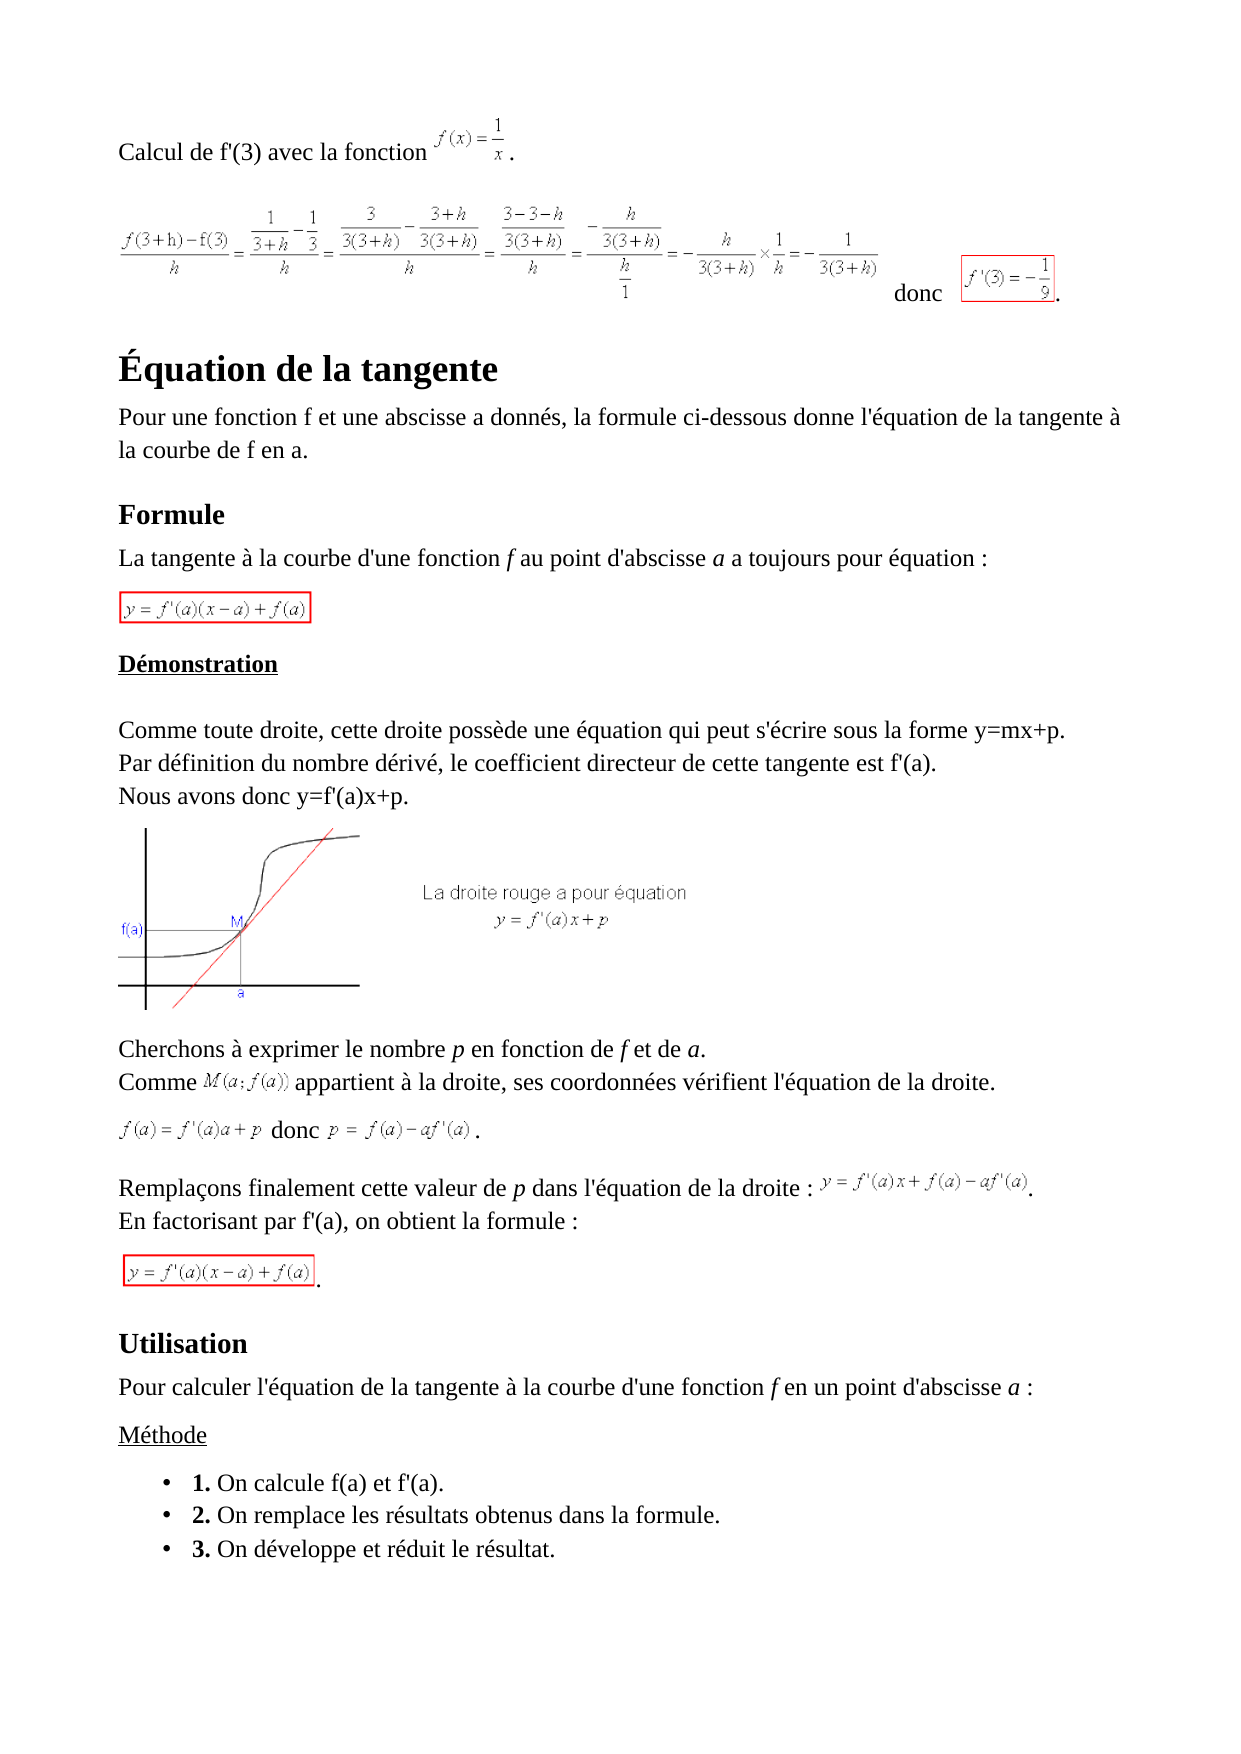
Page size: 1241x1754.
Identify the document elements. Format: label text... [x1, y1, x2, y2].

picture [118, 1253, 316, 1288]
picture [118, 1121, 265, 1139]
subtitle Utilisation [118, 1326, 1122, 1360]
picture [325, 1121, 475, 1139]
text Calcul de f'(3) avec la fonction . donc . [118, 118, 1122, 307]
picture [118, 590, 313, 625]
picture [118, 828, 723, 1010]
text Cherchons à exprimer le nombre p en fonction de f et de a. Comme appartient à la droite, ses coordonnées vérifient l'équation de la droite. [118, 1034, 1122, 1096]
text Remplaçons finalement cette valeur de p dans l'équation de la droite : . En factorisant par f'(a), on obtient la formule : [118, 1162, 1122, 1235]
picture [961, 255, 1055, 302]
text Démonstration Comme toute droite, cette droite possède une équation qui peut s'écrire sous la forme y=mx+p. Par définition du nombre dérivé, le coefficient directeur de cette tangente est f'(a). Nous avons donc y=f'(a)x+p. [118, 649, 1122, 810]
picture [819, 1162, 1028, 1197]
text La tangente à la courbe d'une fonction f au point d'abscisse a a toujours pour équation : [118, 543, 1122, 572]
text . [118, 1254, 1122, 1293]
text donc . [118, 1115, 1122, 1144]
list 2. On remplace les résultats obtenus dans la formule. [162, 1501, 1122, 1529]
list 3. On développe et réduit le résultat. [162, 1534, 1122, 1562]
text Méthode [118, 1420, 1122, 1449]
picture [203, 1073, 289, 1091]
text Pour calculer l'équation de la tangente à la courbe d'une fonction f en un point d'abscisse a : [118, 1372, 1122, 1401]
subtitle Équation de la tangente [118, 346, 1122, 389]
subtitle Formule [118, 497, 1122, 531]
text Pour une fonction f et une abscisse a donnés, la formule ci-dessous donne l'équation de la tangente à la courbe de f en a. [118, 402, 1122, 464]
picture [118, 203, 882, 302]
list 1. On calcule f(a) et f'(a). [162, 1468, 1122, 1496]
picture [433, 118, 509, 161]
